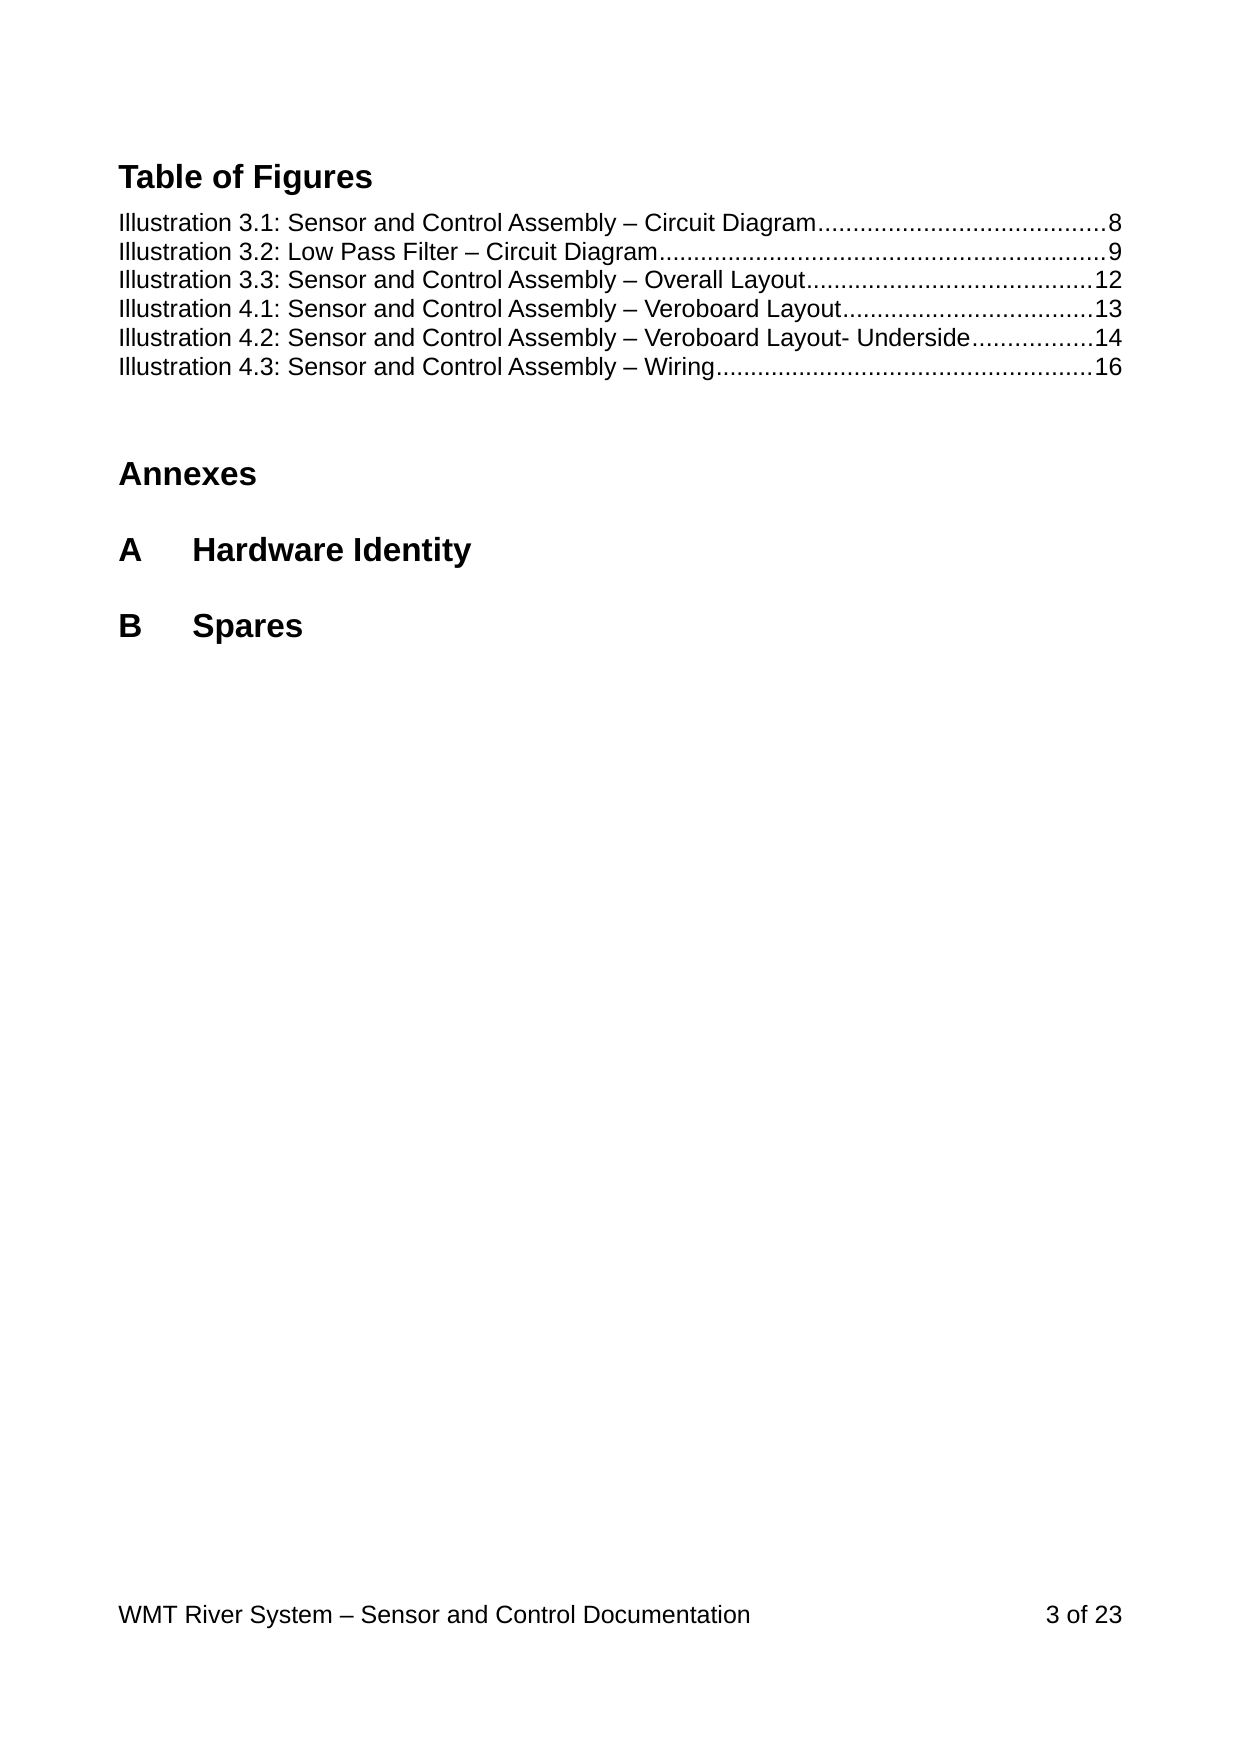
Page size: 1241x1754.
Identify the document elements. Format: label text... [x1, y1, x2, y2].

subtitle Table of Figures [118, 157, 1122, 195]
text Illustration 4.2: Sensor and Control Assembly – Veroboard Layout- Underside 14 [118, 323, 1122, 351]
text Illustration 4.1: Sensor and Control Assembly – Veroboard Layout 13 [118, 294, 1122, 323]
subtitle B Spares [118, 606, 1122, 644]
subtitle Annexes [118, 454, 1122, 493]
text Illustration 3.1: Sensor and Control Assembly – Circuit Diagram 8 [118, 208, 1122, 236]
text Illustration 3.2: Low Pass Filter – Circuit Diagram 9 [118, 236, 1122, 265]
text Illustration 4.3: Sensor and Control Assembly – Wiring 16 [118, 351, 1122, 380]
subtitle A Hardware Identity [118, 530, 1122, 569]
text Illustration 3.3: Sensor and Control Assembly – Overall Layout 12 [118, 265, 1122, 294]
